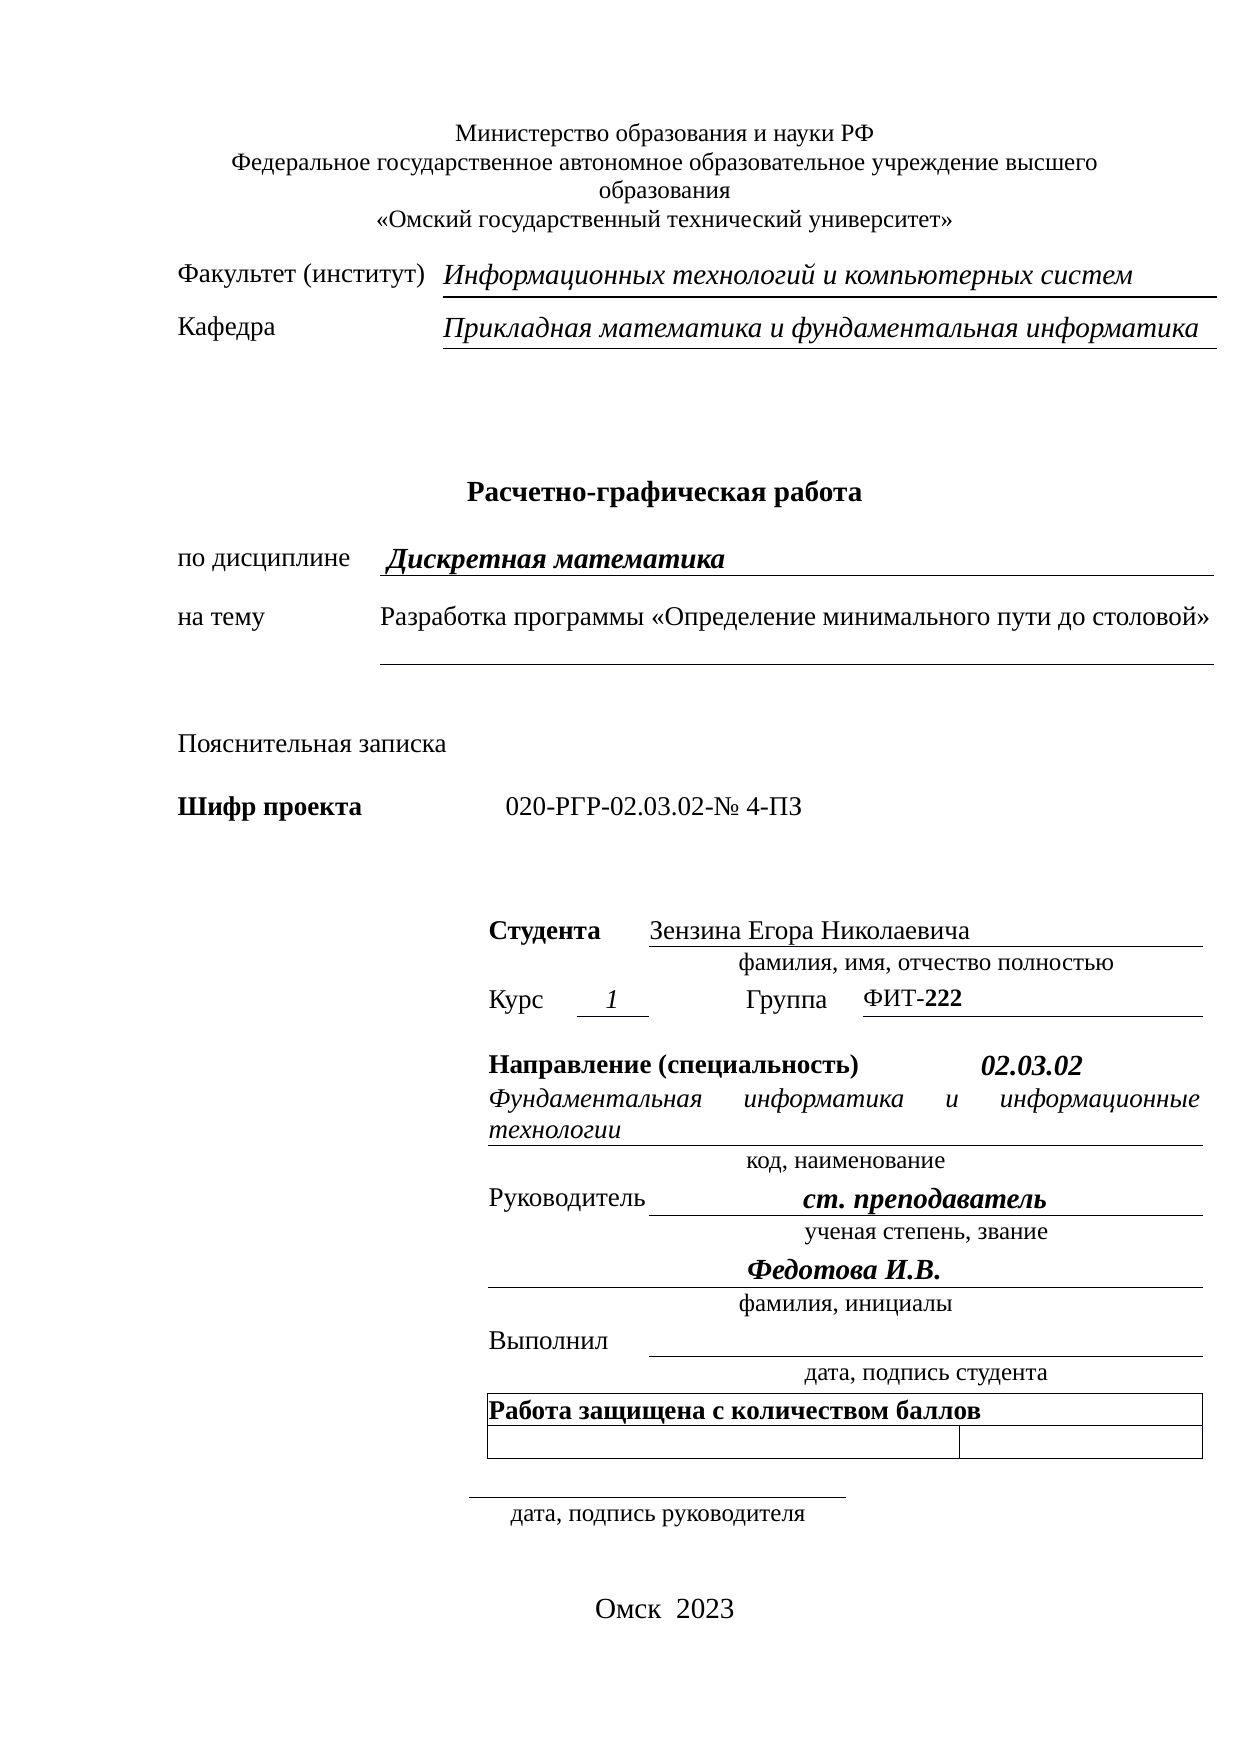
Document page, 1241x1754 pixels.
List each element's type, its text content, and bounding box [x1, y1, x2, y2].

text «Омский государственный технический университет» [177, 204, 1152, 233]
table_header дата, подпись руководителя [469, 1498, 846, 1592]
table_cell [177, 1215, 301, 1252]
table_cell [426, 1287, 488, 1324]
table_cell Разработка программы «Определение минимального пути до столовой» [380, 600, 1213, 664]
table_cell [301, 1425, 426, 1458]
table_cell [301, 1287, 426, 1324]
table_cell [177, 1048, 488, 1082]
table_header по дисциплине [177, 541, 380, 575]
table_cell [301, 946, 426, 983]
table_cell Прикладная математика и фундаментальная информатика [443, 310, 1217, 348]
table_cell [380, 576, 1213, 600]
table_cell [426, 1324, 488, 1356]
table_cell [301, 1393, 426, 1425]
table_cell [177, 1287, 301, 1324]
table_cell [426, 1215, 488, 1252]
table_cell [426, 1016, 488, 1048]
table_header Информационных технологий и компьютерных систем [443, 257, 1217, 296]
table_cell [488, 1016, 577, 1048]
table_header Студента [488, 914, 649, 946]
table_cell [177, 1393, 301, 1425]
table_cell ученая степень, звание [649, 1216, 1203, 1252]
table_cell [301, 1215, 426, 1252]
table_header Факультет (институт) [177, 257, 443, 296]
table_cell [301, 1181, 426, 1215]
text Пояснительная записка [177, 727, 1152, 758]
table_cell [301, 983, 426, 1016]
table_cell [301, 1145, 426, 1181]
table_cell [301, 1016, 426, 1048]
table_cell [426, 1181, 488, 1215]
text Министерство образования и науки РФ [177, 118, 1152, 147]
table_cell [426, 946, 488, 983]
table_cell [177, 1016, 301, 1048]
table_cell дата, подпись студента [649, 1357, 1203, 1393]
table_cell [988, 1017, 1203, 1048]
table_cell [177, 1356, 301, 1393]
table_cell Группа [745, 983, 863, 1016]
table_cell [443, 349, 1217, 361]
table_cell [177, 1425, 301, 1458]
table_cell [301, 1252, 426, 1287]
table_cell 1 [577, 983, 649, 1016]
table_cell фамилия, инициалы [488, 1288, 1203, 1324]
table_cell [177, 1252, 301, 1287]
table_cell [301, 1356, 426, 1393]
table_cell [177, 946, 301, 983]
table_cell 02.03.02 [863, 1048, 1203, 1082]
table_cell [177, 1082, 488, 1144]
table_cell [649, 1324, 1203, 1356]
table_cell Работа защищена с количеством баллов [488, 1394, 1202, 1425]
table_cell [426, 1145, 488, 1181]
table_cell [649, 983, 745, 1016]
text Расчетно-графическая работа [177, 474, 1152, 507]
table_cell [443, 298, 1217, 310]
table_cell [577, 1017, 649, 1048]
table_header [301, 914, 426, 946]
table_cell [488, 1426, 959, 1458]
table_cell фамилия, имя, отчество полностью [649, 947, 1203, 983]
table_cell на тему [177, 600, 380, 664]
table_header [177, 1497, 413, 1592]
table_cell ФИТ-222 [863, 983, 1203, 1016]
table_cell Фундаментальная информатика и информационные технологии [488, 1082, 1203, 1144]
table_cell Руководитель [488, 1181, 649, 1252]
table_cell Кафедра [177, 310, 443, 348]
table_cell [177, 1324, 301, 1356]
table_cell [177, 1181, 301, 1215]
table_cell [488, 946, 649, 983]
table_cell [177, 575, 380, 600]
table_cell [649, 1016, 816, 1048]
table_cell [960, 1426, 1202, 1458]
table_header [426, 914, 488, 946]
table_cell [426, 983, 488, 1016]
text Омск 2023 [177, 1592, 1152, 1635]
table_cell [177, 296, 443, 310]
table_header [413, 1497, 469, 1592]
table_cell [426, 1393, 487, 1425]
table_cell [177, 348, 443, 361]
table_cell [177, 983, 301, 1016]
text Федеральное государственное автономное образовательное учреждение высшего образования [177, 147, 1152, 204]
table_cell Выполнил [488, 1324, 649, 1393]
table_cell [426, 1425, 487, 1458]
table_header Зензина Егора Николаевича [649, 914, 1203, 946]
table_cell [426, 1252, 488, 1287]
table_cell Направление (специальность) [488, 1048, 863, 1082]
table_cell Федотова И.В. [488, 1252, 1203, 1287]
table_cell [426, 1356, 488, 1393]
table_cell [863, 1017, 988, 1048]
table_cell код, наименование [488, 1146, 1203, 1181]
table_cell [301, 1324, 426, 1356]
table_header [177, 914, 301, 946]
table_cell [816, 1016, 863, 1048]
table_header 020-РГР-02.03.02-№ 4-ПЗ [505, 790, 1233, 821]
table_cell ст. преподаватель [649, 1181, 1203, 1215]
table_cell [177, 1145, 301, 1181]
table_header [851, 1497, 1152, 1592]
table_header Шифр проекта [177, 790, 505, 821]
table_header Дискретная математика [380, 541, 1213, 575]
table_cell Курс [488, 983, 577, 1016]
